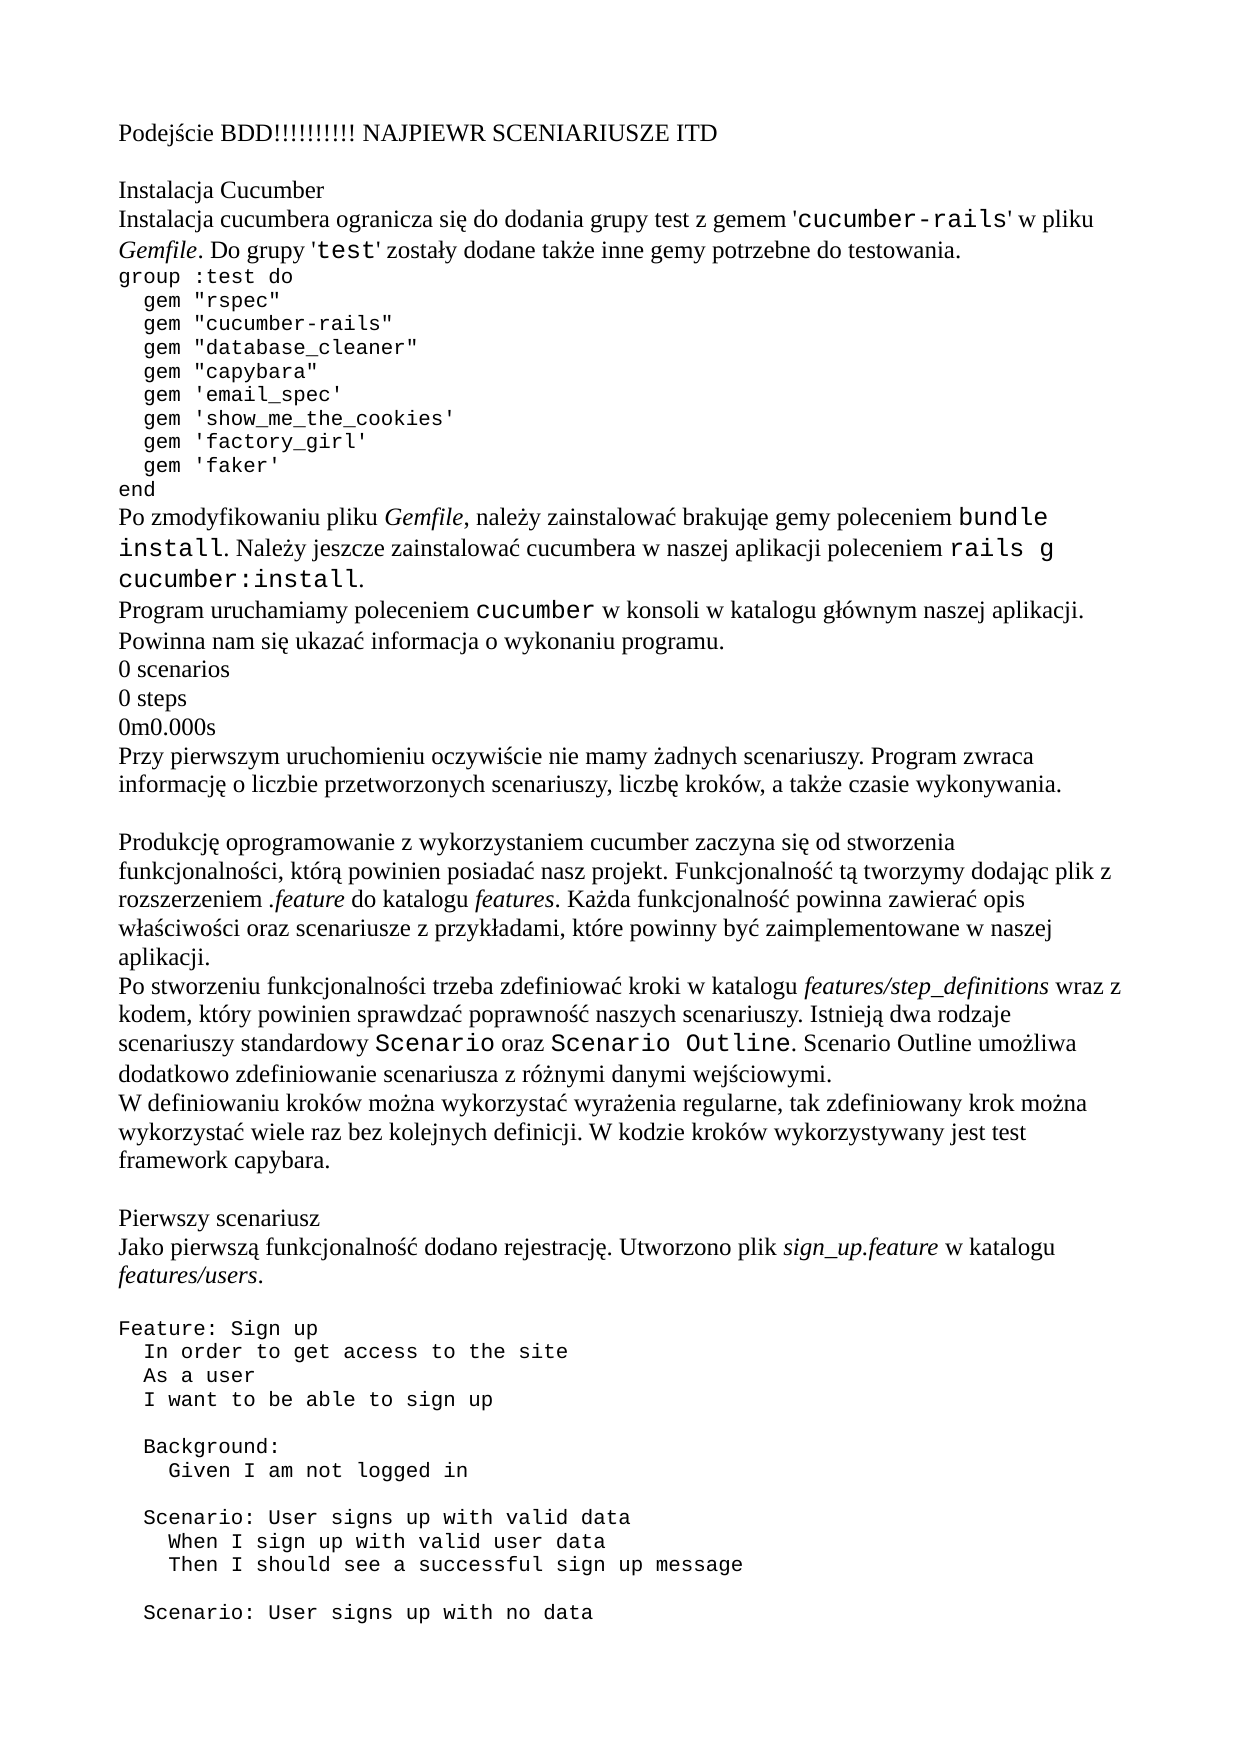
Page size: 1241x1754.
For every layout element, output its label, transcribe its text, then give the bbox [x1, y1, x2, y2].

text 0 scenarios [118, 654, 1122, 683]
text Po zmodyfikowaniu pliku Gemfile, należy zainstalować brakująe gemy poleceniem bundle install. Należy jeszcze zainstalować cucumbera w naszej aplikacji poleceniem rails g cucumber:install. [118, 502, 1122, 595]
text Podejście BDD!!!!!!!!!! NAJPIEWR SCENIARIUSZE ITD [118, 118, 1122, 147]
text When I sign up with valid user data [118, 1531, 1122, 1554]
text gem 'factory_girl' [118, 432, 1122, 455]
text Scenario: User signs up with valid data [118, 1507, 1122, 1531]
text In order to get access to the site [118, 1342, 1122, 1365]
text 0m0.000s [118, 712, 1122, 741]
text gem 'email_spec' [118, 384, 1122, 408]
text As a user [118, 1365, 1122, 1389]
text Pierwszy scenariusz [118, 1203, 1122, 1232]
text 0 steps [118, 683, 1122, 712]
text gem "cucumber-rails" [118, 313, 1122, 337]
text Produkcję oprogramowanie z wykorzystaniem cucumber zaczyna się od stworzenia funkcjonalności, którą powinien posiadać nasz projekt. Funkcjonalność tą tworzymy dodając plik z rozszerzeniem .feature do katalogu features. Każda funkcjonalność powinna zawierać opis właściwości oraz scenariusze z przykładami, które powinny być zaimplementowane w naszej aplikacji. [118, 827, 1122, 971]
text Given I am not logged in [118, 1460, 1122, 1483]
text gem "capybara" [118, 361, 1122, 384]
text gem 'faker' [118, 455, 1122, 479]
text Then I should see a successful sign up message [118, 1554, 1122, 1578]
text Instalacja cucumbera ogranicza się do dodania grupy test z gemem 'cucumber-rails' w pliku Gemfile. Do grupy 'test' zostały dodane także inne gemy potrzebne do testowania. [118, 204, 1122, 266]
text Program uruchamiamy poleceniem cucumber w konsoli w katalogu głównym naszej aplikacji. Powinna nam się ukazać informacja o wykonaniu programu. [118, 595, 1122, 654]
text gem "rspec" [118, 290, 1122, 313]
text I want to be able to sign up [118, 1389, 1122, 1412]
text Feature: Sign up [118, 1318, 1122, 1342]
text Background: [118, 1436, 1122, 1460]
text Po stworzeniu funkcjonalności trzeba zdefiniować kroki w katalogu features/step_definitions wraz z kodem, który powinien sprawdzać poprawność naszych scenariuszy. Istnieją dwa rodzaje scenariuszy standardowy Scenario oraz Scenario Outline. Scenario Outline umożliwa dodatkowo zdefiniowanie scenariusza z różnymi danymi wejściowymi. [118, 971, 1122, 1088]
text Jako pierwszą funkcjonalność dodano rejestrację. Utworzono plik sign_up.feature w katalogu features/users. [118, 1232, 1122, 1289]
text W definiowaniu kroków można wykorzystać wyrażenia regularne, tak zdefiniowany krok można wykorzystać wiele raz bez kolejnych definicji. W kodzie kroków wykorzystywany jest test framework capybara. [118, 1088, 1122, 1174]
text Scenario: User signs up with no data [118, 1602, 1122, 1625]
text gem "database_cleaner" [118, 337, 1122, 361]
text group :test do [118, 266, 1122, 290]
text gem 'show_me_the_cookies' [118, 408, 1122, 432]
text end [118, 479, 1122, 502]
text Przy pierwszym uruchomieniu oczywiście nie mamy żadnych scenariuszy. Program zwraca informację o liczbie przetworzonych scenariuszy, liczbę kroków, a także czasie wykonywania. [118, 741, 1122, 798]
text Instalacja Cucumber [118, 176, 1122, 204]
